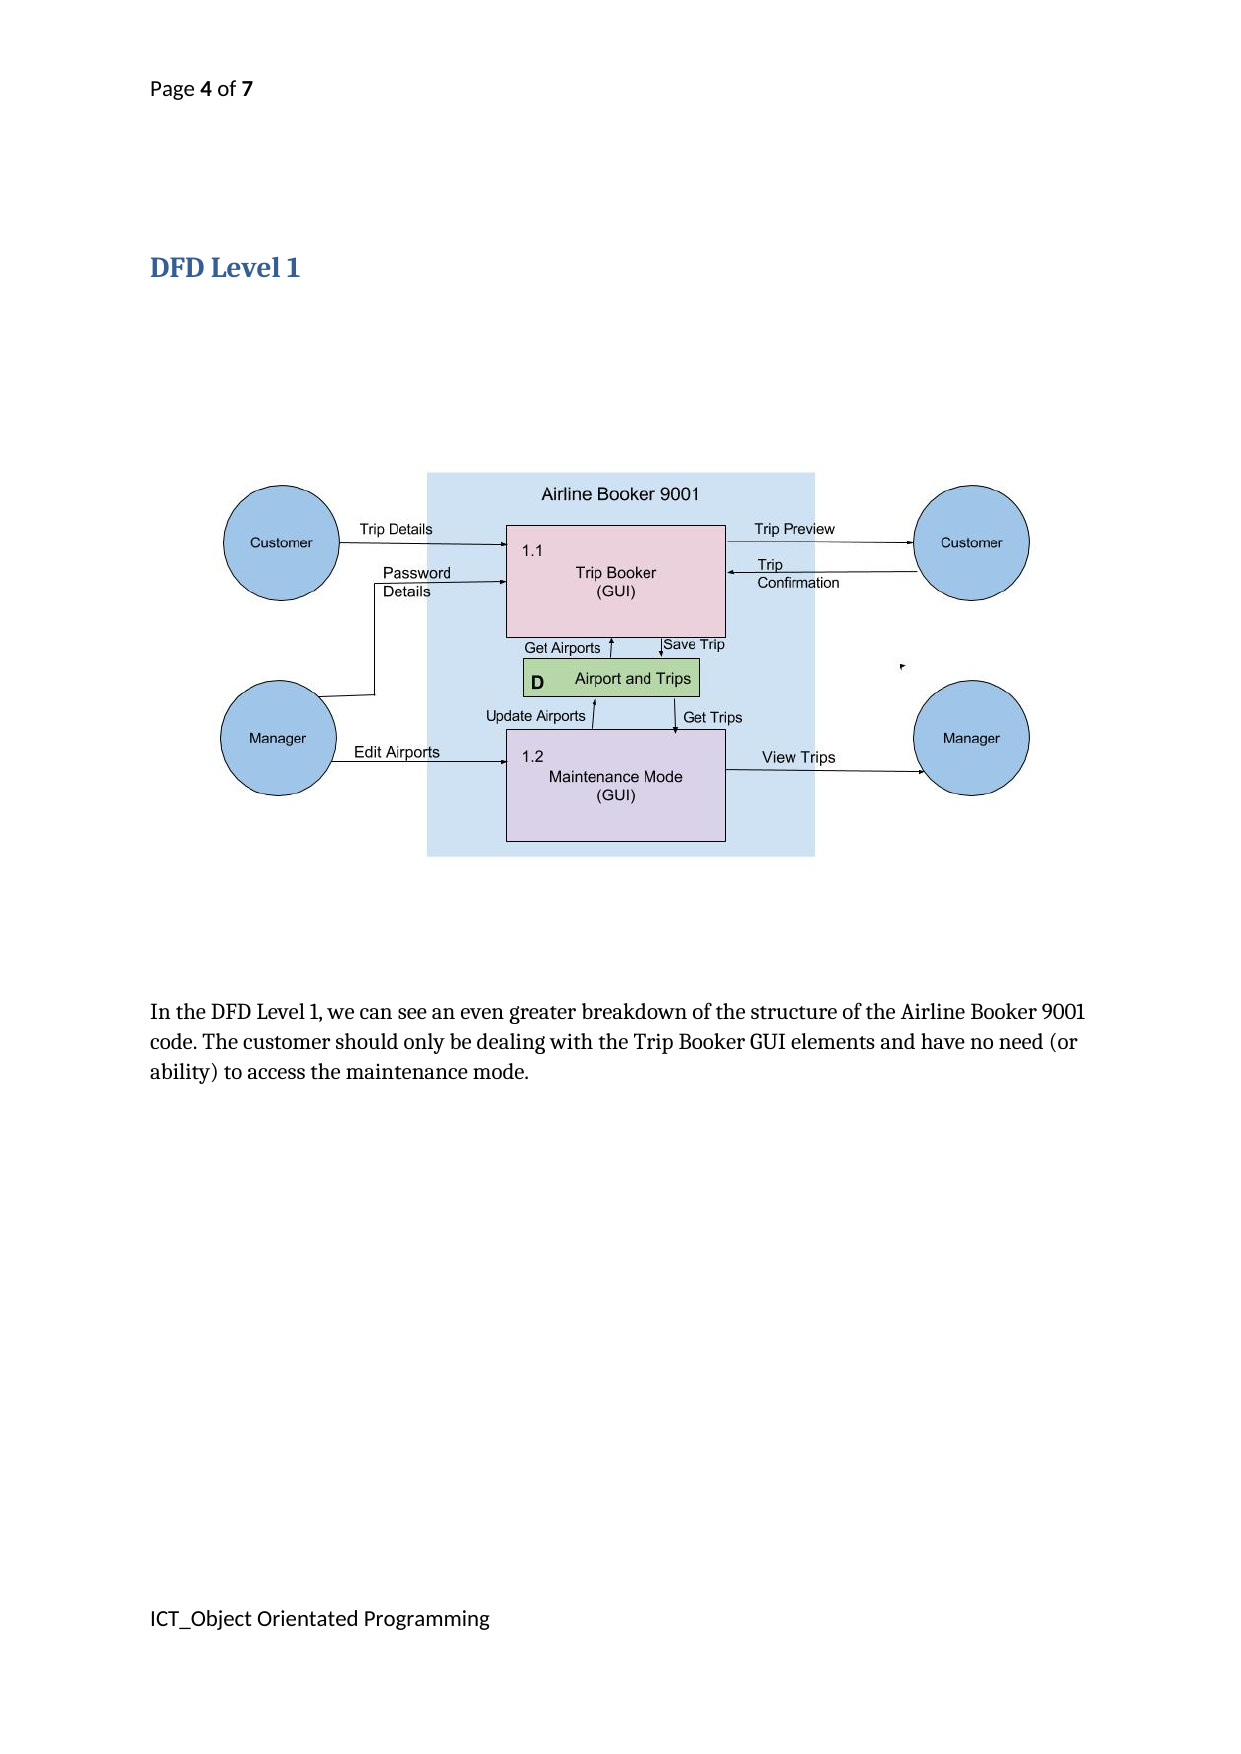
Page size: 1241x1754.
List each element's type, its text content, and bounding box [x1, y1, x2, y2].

subtitle DFD Level 1 [150, 251, 1090, 284]
text In the DFD Level 1, we can see an even greater breakdown of the structure of the Airline Booker 9001 code. The customer should only be dealing with the Trip Booker GUI elements and have no need (or ability) to access the maintenance mode. [150, 995, 1090, 1085]
